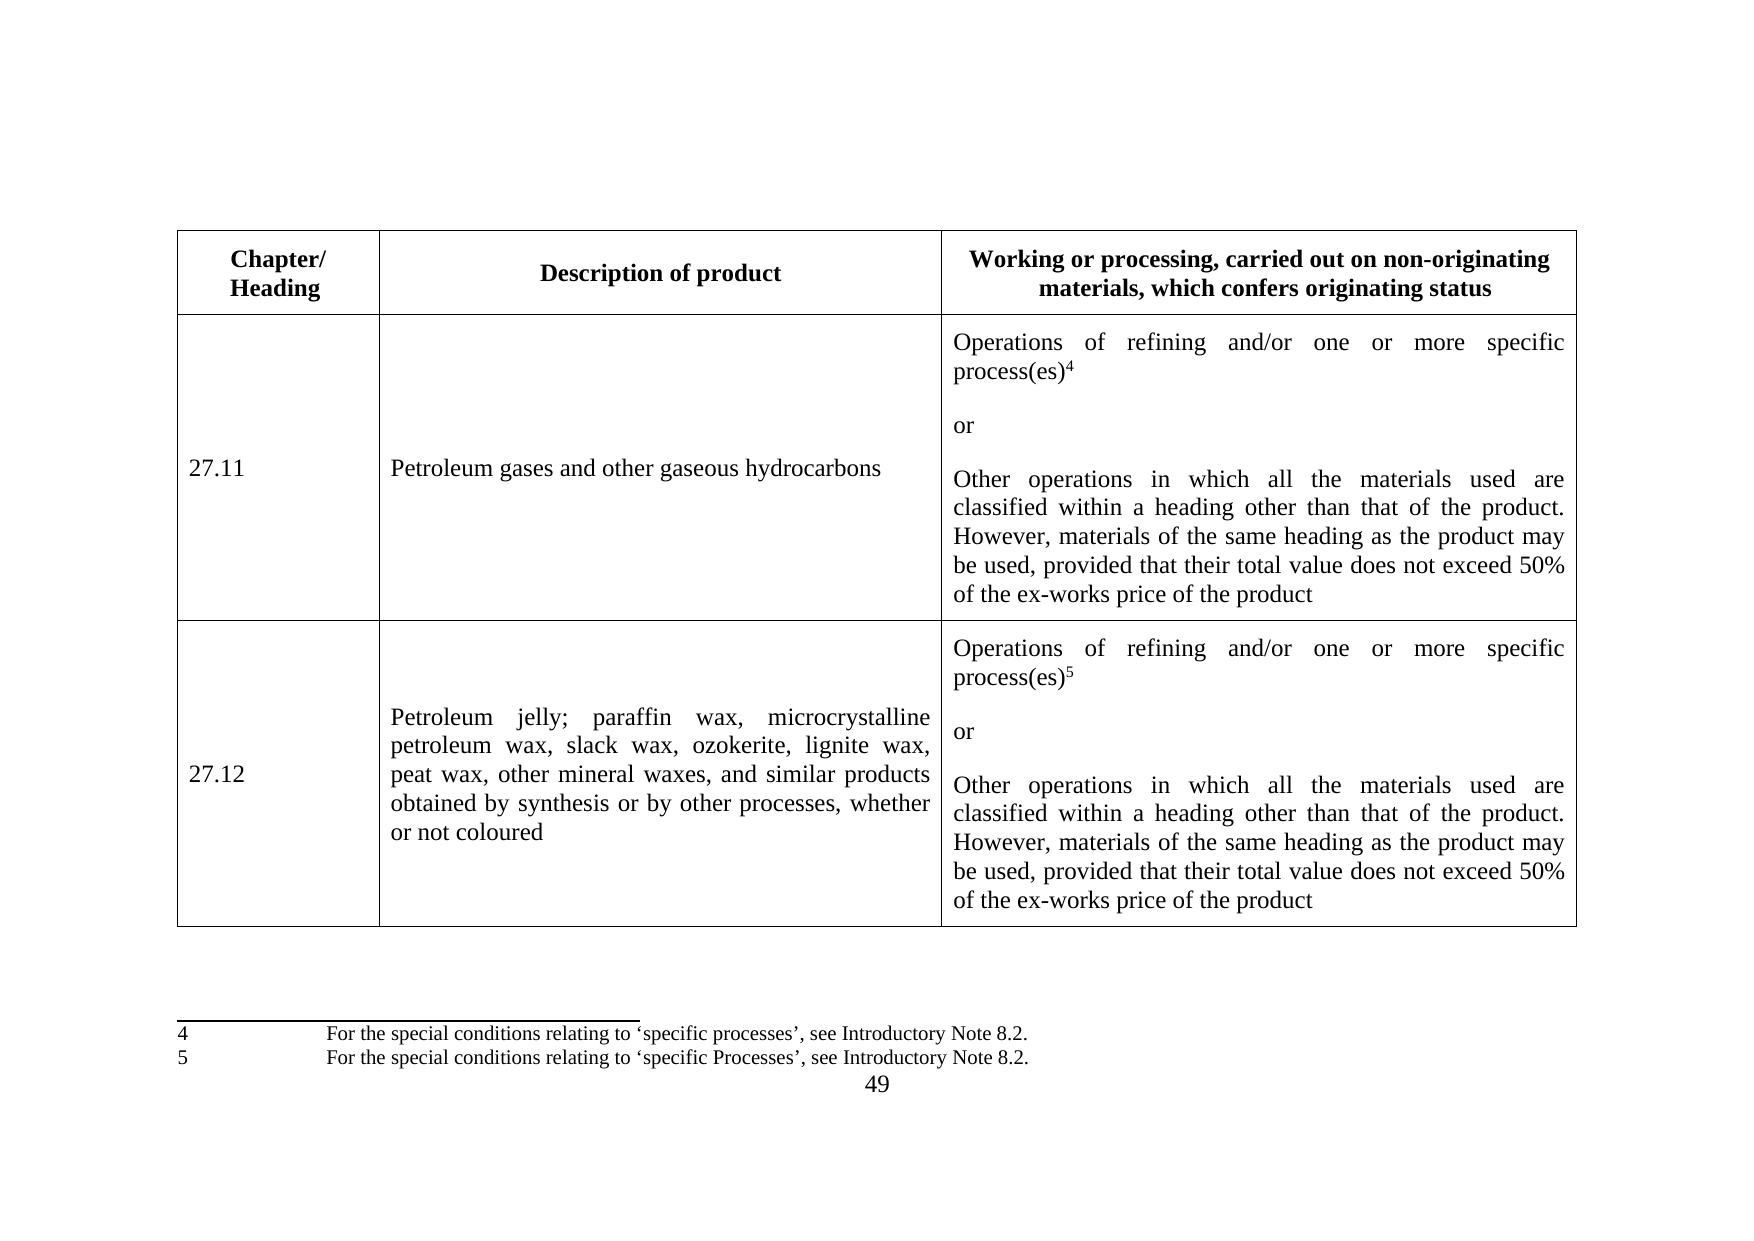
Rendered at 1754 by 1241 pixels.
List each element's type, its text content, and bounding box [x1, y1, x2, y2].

table_cell Operations of refining and/or one or more specific process(es) or Other operations in which all the materials used are classified within a heading other than that of the product. However, materials of the same heading as the product may be used, provided that their total value does not exceed 50% of the ex-works price of the product [942, 621, 1576, 926]
table_cell 27.12 [178, 621, 379, 926]
table_header Working or processing, carried out on non-originating materials, which confers originating status [942, 231, 1576, 314]
table_header Chapter/ Heading [178, 231, 379, 314]
table_header Description of product [380, 231, 941, 314]
table_cell 27.11 [178, 315, 379, 620]
table_cell Operations of refining and/or one or more specific process(es) or Other operations in which all the materials used are classified within a heading other than that of the product. However, materials of the same heading as the product may be used, provided that their total value does not exceed 50% of the ex-works price of the product [942, 315, 1576, 620]
table_cell Petroleum jelly; paraffin wax, microcrystalline petroleum wax, slack wax, ozokerite, lignite wax, peat wax, other mineral waxes, and similar products obtained by synthesis or by other processes, whether or not coloured [380, 621, 941, 926]
table_cell Petroleum gases and other gaseous hydrocarbons [380, 315, 941, 620]
